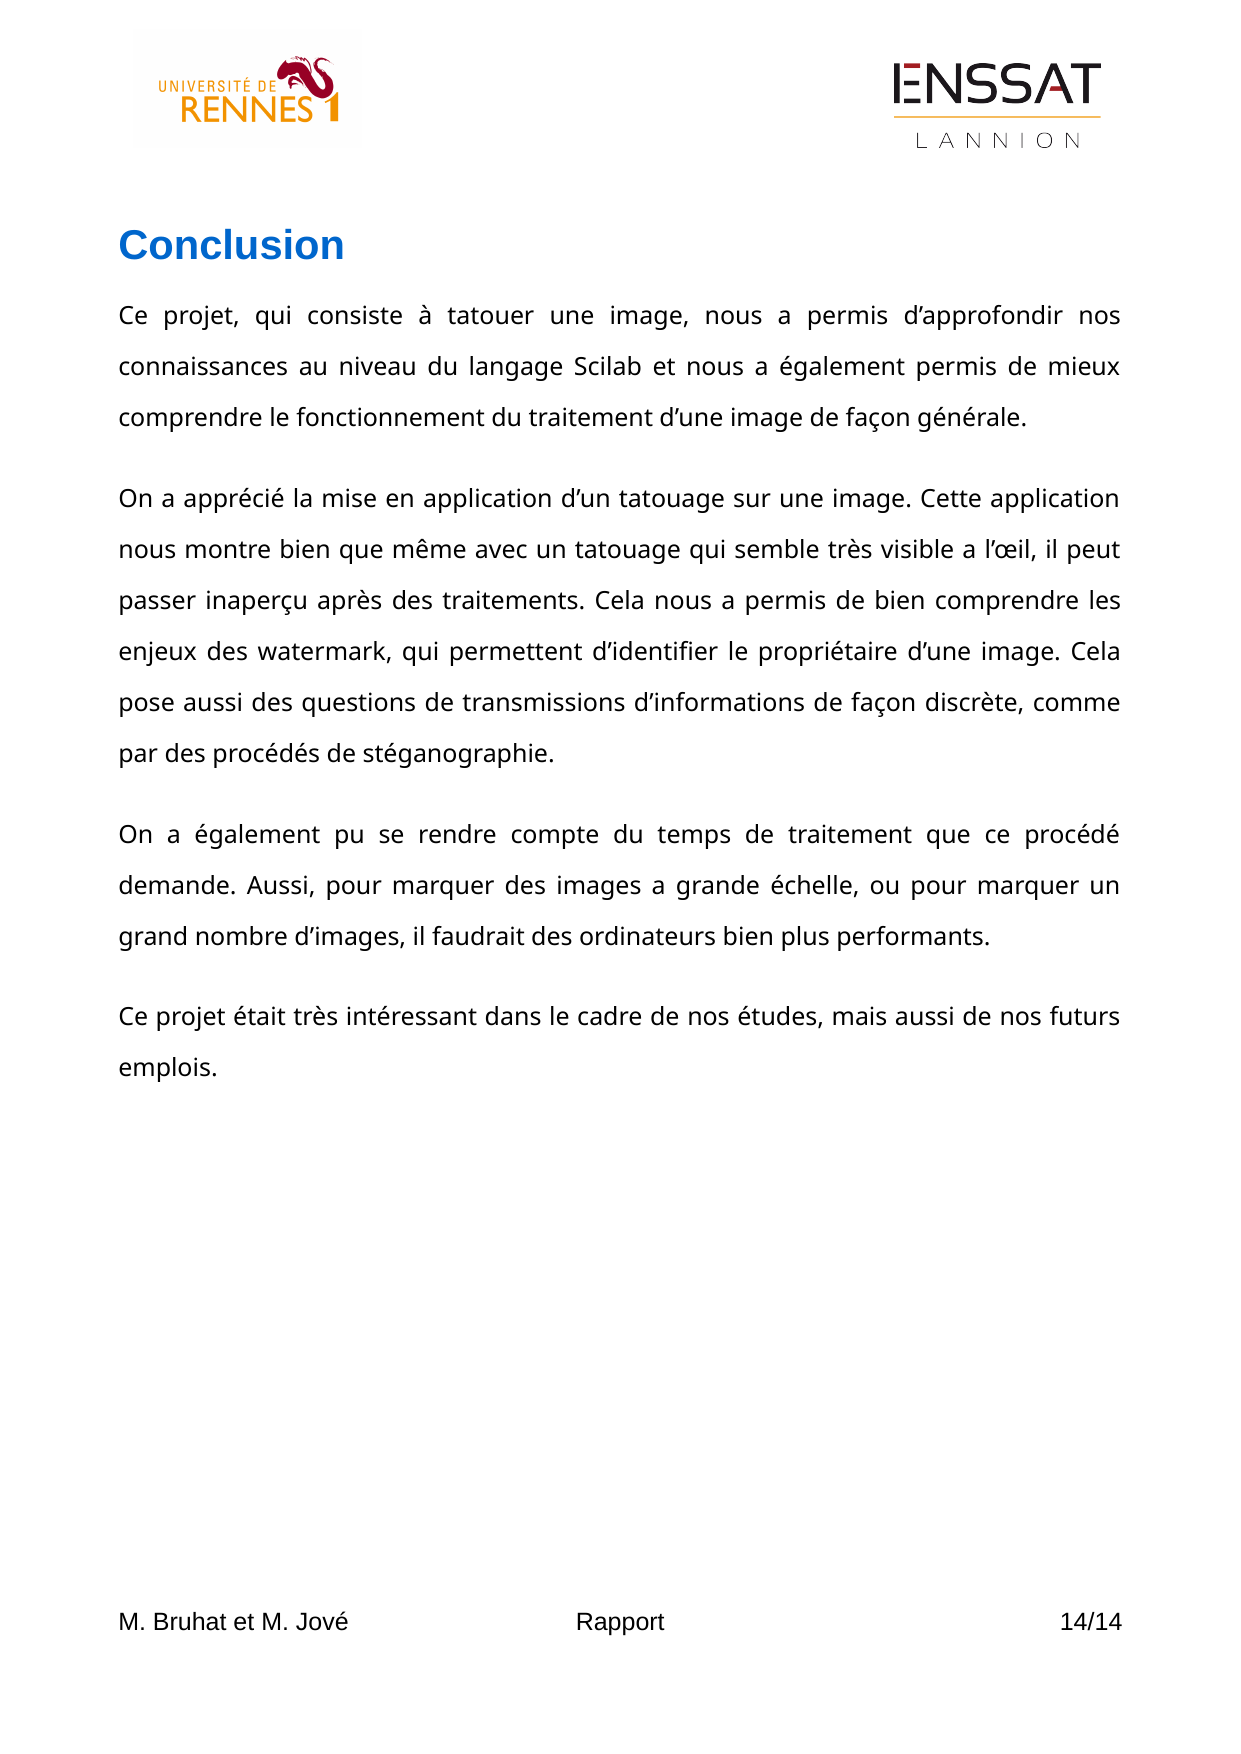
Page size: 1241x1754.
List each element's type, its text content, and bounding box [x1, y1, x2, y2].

text On a également pu se rendre compte du temps de traitement que ce procédé demande. Aussi, pour marquer des images a grande échelle, ou pour marquer un grand nombre d’images, il faudrait des ordinateurs bien plus performants. [118, 816, 1122, 952]
picture [133, 29, 363, 148]
picture [894, 63, 1101, 148]
subtitle Conclusion [118, 221, 1122, 268]
text On a apprécié la mise en application d’un tatouage sur une image. Cette application nous montre bien que même avec un tatouage qui semble très visible a l’œil, il peut passer inaperçu après des traitements. Cela nous a permis de bien comprendre les enjeux des watermark, qui permettent d’identifier le propriétaire d’une image. Cela pose aussi des questions de transmissions d’informations de façon discrète, comme par des procédés de stéganographie. [118, 481, 1122, 770]
text Ce projet était très intéressant dans le cadre de nos études, mais aussi de nos futurs emplois. [118, 999, 1122, 1084]
text Ce projet, qui consiste à tatouer une image, nous a permis d’approfondir nos connaissances au niveau du langage Scilab et nous a également permis de mieux comprendre le fonctionnement du traitement d’une image de façon générale. [118, 298, 1122, 434]
